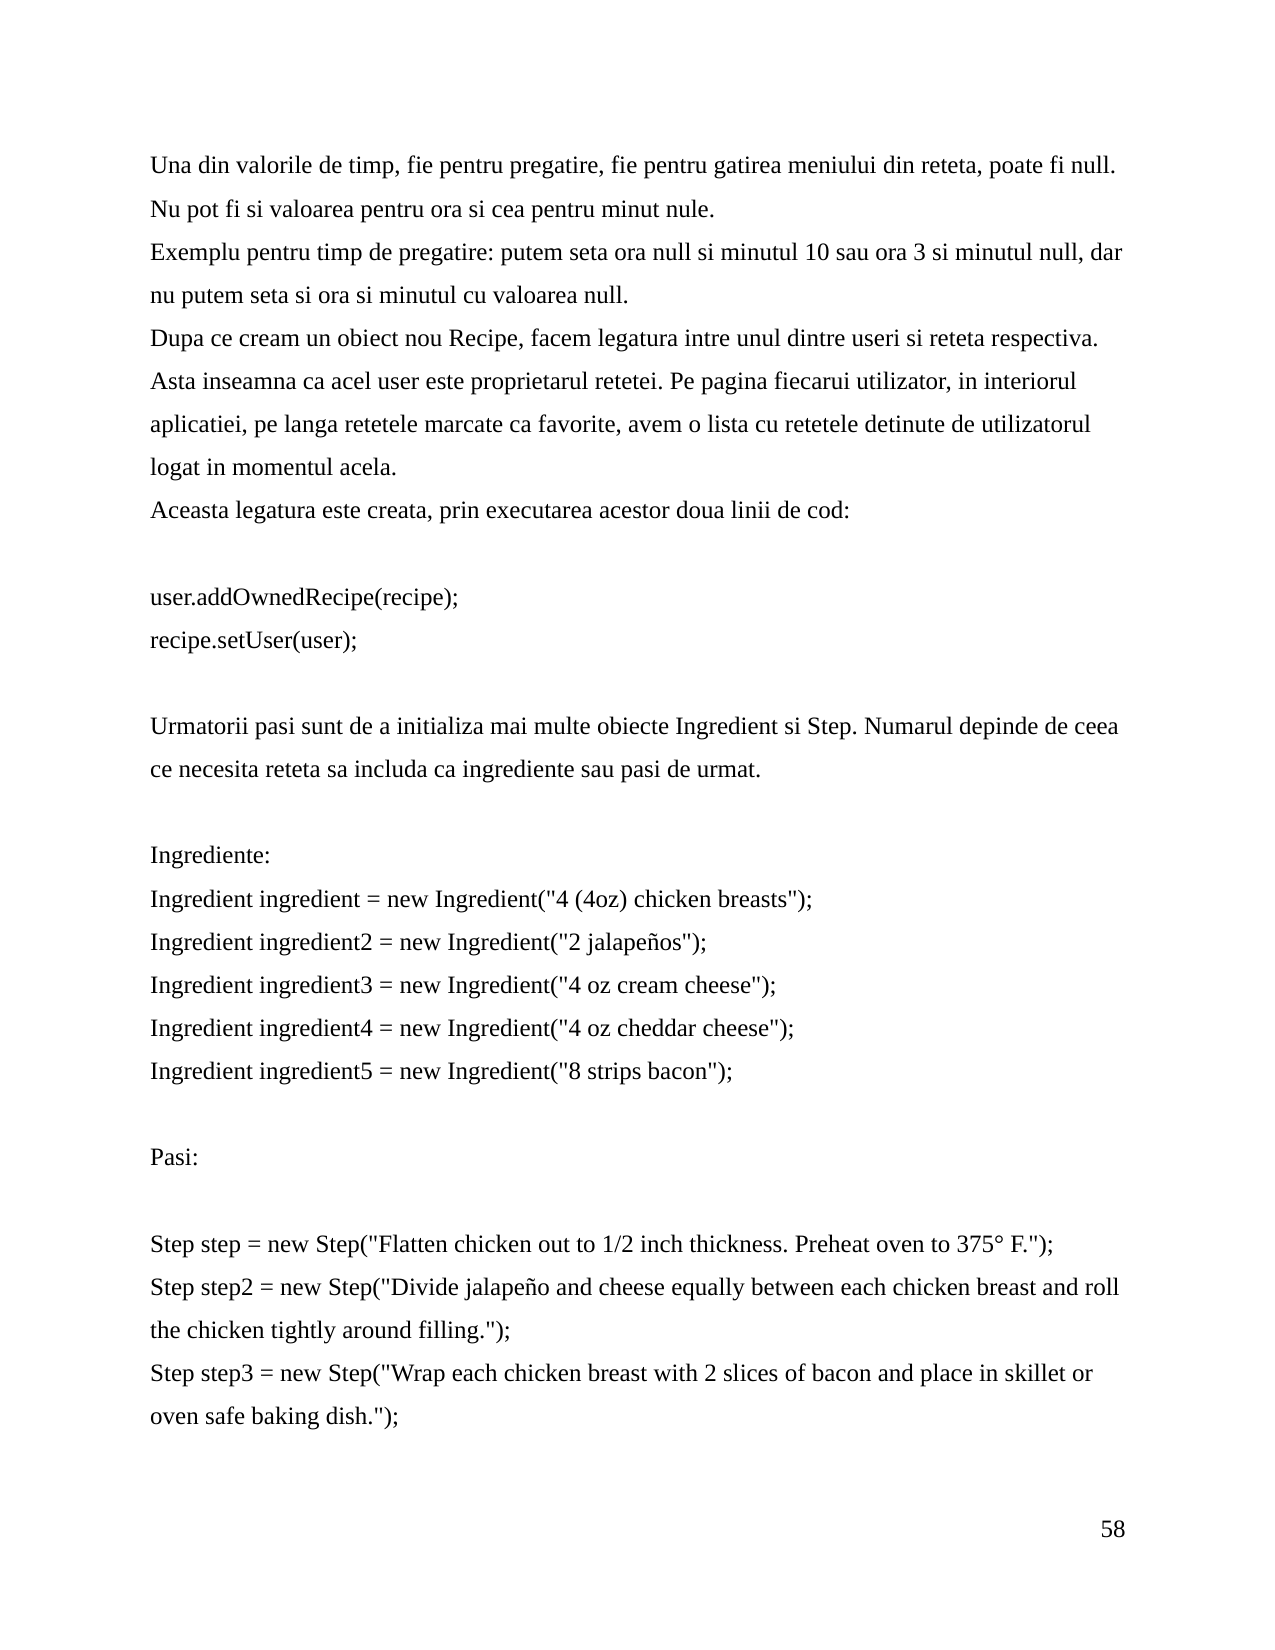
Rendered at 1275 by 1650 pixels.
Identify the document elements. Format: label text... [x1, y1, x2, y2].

text Dupa ce cream un obiect nou Recipe, facem legatura intre unul dintre useri si reteta respectiva. Asta inseamna ca acel user este proprietarul retetei. Pe pagina fiecarui utilizator, in interiorul aplicatiei, pe langa retetele marcate ca favorite, avem o lista cu retetele detinute de utilizatorul logat in momentul acela. [150, 323, 1125, 481]
text user.addOwnedRecipe(recipe); [150, 582, 1125, 611]
text Ingredient ingredient5 = new Ingredient("8 strips bacon"); [150, 1056, 1125, 1085]
text Exemplu pentru timp de pregatire: putem seta ora null si minutul 10 sau ora 3 si minutul null, dar nu putem seta si ora si minutul cu valoarea null. [150, 237, 1125, 309]
text recipe.setUser(user); [150, 625, 1125, 654]
text Urmatorii pasi sunt de a initializa mai multe obiecte Ingredient si Step. Numarul depinde de ceea ce necesita reteta sa includa ca ingrediente sau pasi de urmat. [150, 711, 1125, 783]
text Ingredient ingredient = new Ingredient("4 (4oz) chicken breasts"); [150, 884, 1125, 912]
text Aceasta legatura este creata, prin executarea acestor doua linii de cod: [150, 496, 1125, 524]
text Pasi: [150, 1142, 1125, 1171]
text Ingredient ingredient2 = new Ingredient("2 jalapeños"); [150, 927, 1125, 956]
text Una din valorile de timp, fie pentru pregatire, fie pentru gatirea meniului din reteta, poate fi null. Nu pot fi si valoarea pentru ora si cea pentru minut nule. [150, 151, 1125, 222]
text Ingredient ingredient3 = new Ingredient("4 oz cream cheese"); [150, 970, 1125, 999]
text Step step = new Step("Flatten chicken out to 1/2 inch thickness. Preheat oven to 375° F."); [150, 1229, 1125, 1257]
text Ingrediente: [150, 841, 1125, 869]
text Ingredient ingredient4 = new Ingredient("4 oz cheddar cheese"); [150, 1013, 1125, 1042]
text Step step2 = new Step("Divide jalapeño and cheese equally between each chicken breast and roll the chicken tightly around filling."); [150, 1272, 1125, 1344]
text Step step3 = new Step("Wrap each chicken breast with 2 slices of bacon and place in skillet or oven safe baking dish."); [150, 1358, 1125, 1430]
